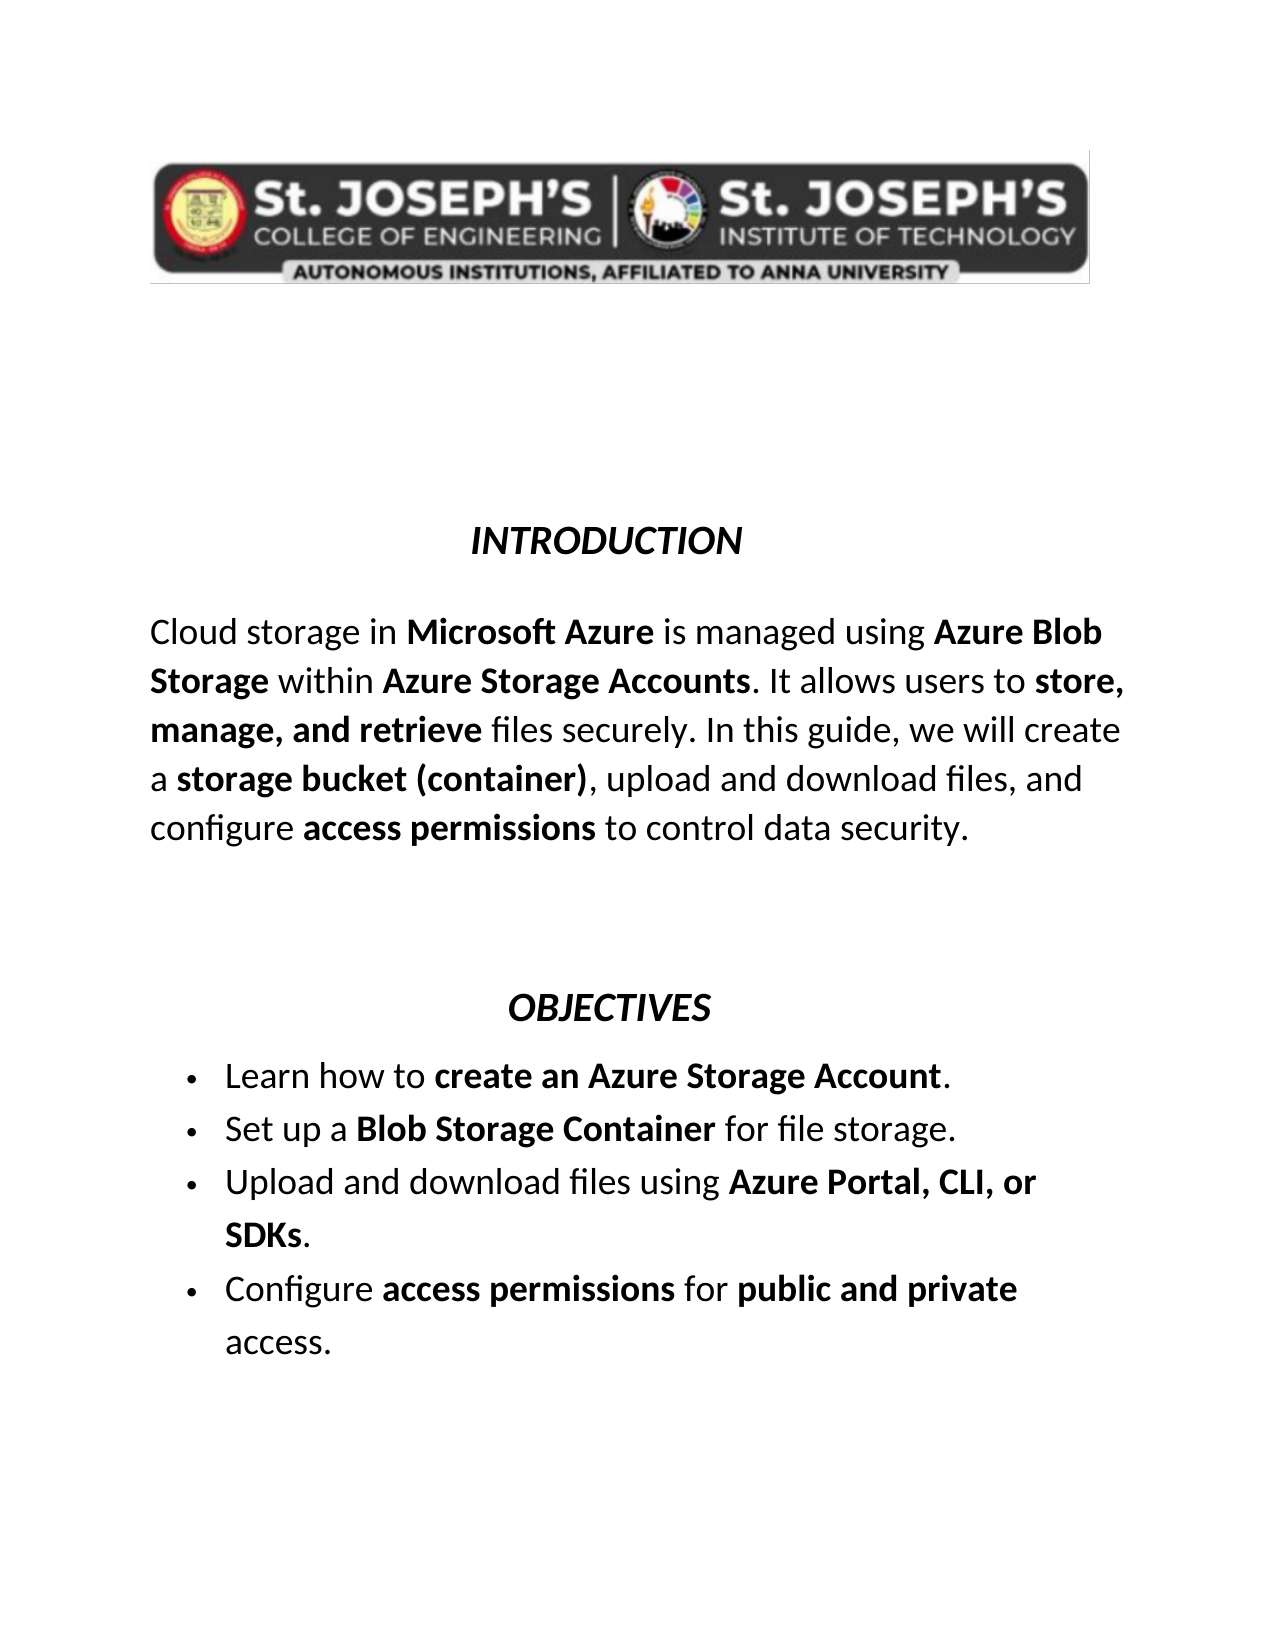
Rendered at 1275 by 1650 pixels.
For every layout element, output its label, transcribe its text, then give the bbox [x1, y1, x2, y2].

text INTRODUCTION [150, 514, 1125, 565]
list Upload and download files using Azure Portal, CLI, or SDKs. [187, 1158, 1125, 1257]
list Configure access permissions for public and private access. [187, 1264, 1125, 1363]
text OBJECTIVES [150, 981, 1125, 1032]
list Set up a Blob Storage Container for file storage. [187, 1105, 1125, 1151]
list Learn how to create an Azure Storage Account. [187, 1052, 1125, 1098]
text Cloud storage in Microsoft Azure is managed using Azure Blob Storage within Azure Storage Accounts. It allows users to store, manage, and retrieve files securely. In this guide, we will create a storage bucket (container), upload and download files, and configure access permissions to control data security. [150, 608, 1125, 850]
